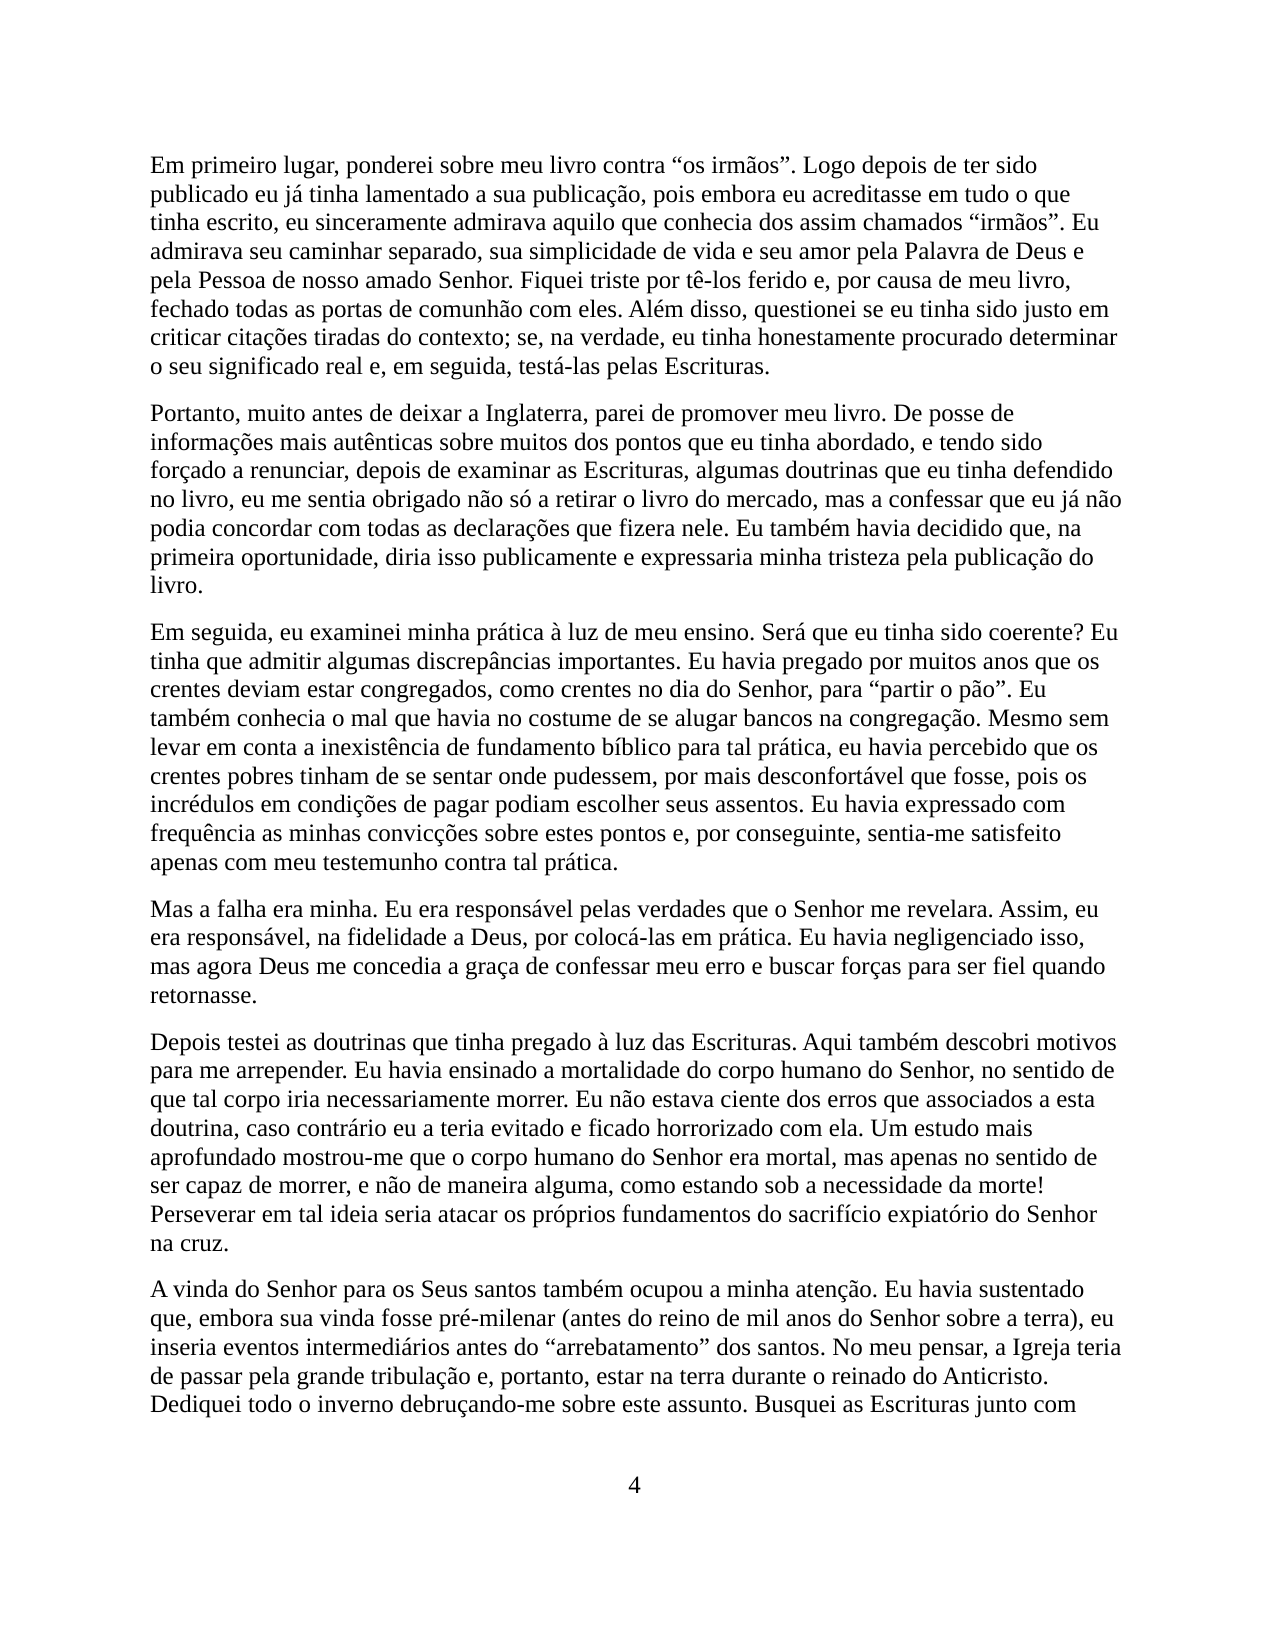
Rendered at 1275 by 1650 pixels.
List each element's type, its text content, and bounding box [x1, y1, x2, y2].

text A vinda do Senhor para os Seus santos também ocupou a minha atenção. Eu havia sustentado que, embora sua vinda fosse pré-milenar (antes do reino de mil anos do Senhor sobre a terra), eu inseria eventos intermediários antes do “arrebatamento” dos santos. No meu pensar, a Igreja teria de passar pela grande tribulação e, portanto, estar na terra durante o reinado do Anticristo. Dediquei todo o inverno debruçando-me sobre este assunto. Busquei as Escrituras junto com [150, 1274, 1125, 1418]
text Em primeiro lugar, ponderei sobre meu livro contra “os irmãos”. Logo depois de ter sido publicado eu já tinha lamentado a sua publicação, pois embora eu acreditasse em tudo o que tinha escrito, eu sinceramente admirava aquilo que conhecia dos assim chamados “irmãos”. Eu admirava seu caminhar separado, sua simplicidade de vida e seu amor pela Palavra de Deus e pela Pessoa de nosso amado Senhor. Fiquei triste por tê-los ferido e, por causa de meu livro, fechado todas as portas de comunhão com eles. Além disso, questionei se eu tinha sido justo em criticar citações tiradas do contexto; se, na verdade, eu tinha honestamente procurado determinar o seu significado real e, em seguida, testá-las pelas Escrituras. [150, 150, 1125, 380]
text Depois testei as doutrinas que tinha pregado à luz das Escrituras. Aqui também descobri motivos para me arrepender. Eu havia ensinado a mortalidade do corpo humano do Senhor, no sentido de que tal corpo iria necessariamente morrer. Eu não estava ciente dos erros que associados a esta doutrina, caso contrário eu a teria evitado e ficado horrorizado com ela. Um estudo mais aprofundado mostrou-me que o corpo humano do Senhor era mortal, mas apenas no sentido de ser capaz de morrer, e não de maneira alguma, como estando sob a necessidade da morte! Perseverar em tal ideia seria atacar os próprios fundamentos do sacrifício expiatório do Senhor na cruz. [150, 1027, 1125, 1257]
text Portanto, muito antes de deixar a Inglaterra, parei de promover meu livro. De posse de informações mais autênticas sobre muitos dos pontos que eu tinha abordado, e tendo sido forçado a renunciar, depois de examinar as Escrituras, algumas doutrinas que eu tinha defendido no livro, eu me sentia obrigado não só a retirar o livro do mercado, mas a confessar que eu já não podia concordar com todas as declarações que fizera nele. Eu também havia decidido que, na primeira oportunidade, diria isso publicamente e expressaria minha tristeza pela publicação do livro. [150, 398, 1125, 599]
text Mas a falha era minha. Eu era responsável pelas verdades que o Senhor me revelara. Assim, eu era responsável, na fidelidade a Deus, por colocá-las em prática. Eu havia negligenciado isso, mas agora Deus me concedia a graça de confessar meu erro e buscar forças para ser fiel quando retornasse. [150, 894, 1125, 1009]
text Em seguida, eu examinei minha prática à luz de meu ensino. Será que eu tinha sido coerente? Eu tinha que admitir algumas discrepâncias importantes. Eu havia pregado por muitos anos que os crentes deviam estar congregados, como crentes no dia do Senhor, para “partir o pão”. Eu também conhecia o mal que havia no costume de se alugar bancos na congregação. Mesmo sem levar em conta a inexistência de fundamento bíblico para tal prática, eu havia percebido que os crentes pobres tinham de se sentar onde pudessem, por mais desconfortável que fosse, pois os incrédulos em condições de pagar podiam escolher seus assentos. Eu havia expressado com frequência as minhas convicções sobre estes pontos e, por conseguinte, sentia-me satisfeito apenas com meu testemunho contra tal prática. [150, 617, 1125, 876]
